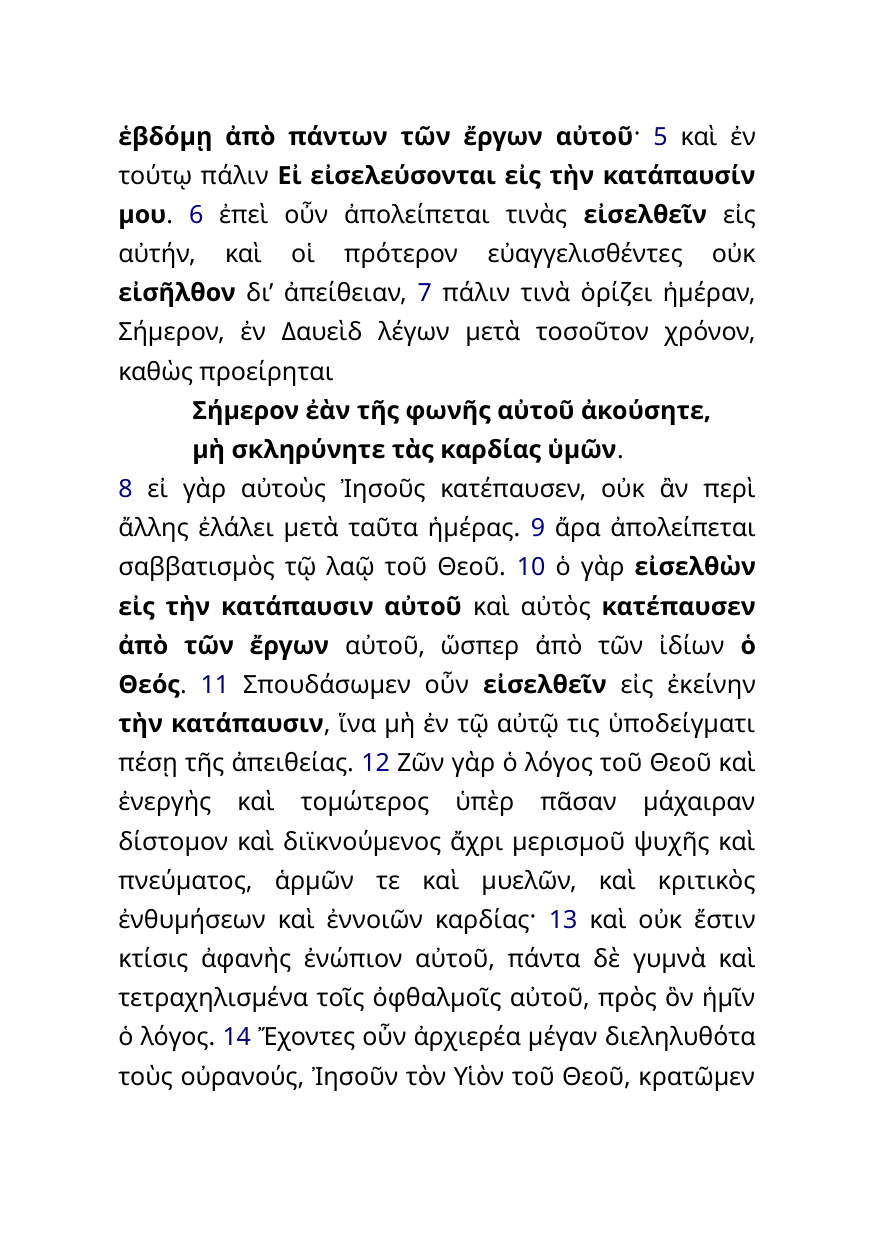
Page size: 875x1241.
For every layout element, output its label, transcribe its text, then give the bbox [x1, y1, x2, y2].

text Σήμερον ἐὰν τῆς φωνῆς αὐτοῦ ἀκούσητε, [118, 392, 756, 426]
text ἑβδόμῃ ἀπὸ πάντων τῶν ἔργων αὐτοῦ· 5 καὶ ἐν τούτῳ πάλιν Εἰ εἰσελεύσονται εἰς τὴν κατάπαυσίν μου. 6 ἐπεὶ οὖν ἀπολείπεται τινὰς εἰσελθεῖν εἰς αὐτήν, καὶ οἱ πρότερον εὐαγγελισθέντες οὐκ εἰσῆλθον δι’ ἀπείθειαν, 7 πάλιν τινὰ ὁρίζει ἡμέραν, Σήμερον, ἐν Δαυεὶδ λέγων μετὰ τοσοῦτον χρόνον, καθὼς προείρηται [118, 118, 756, 387]
text 8 εἰ γὰρ αὐτοὺς Ἰησοῦς κατέπαυσεν, οὐκ ἂν περὶ ἄλλης ἐλάλει μετὰ ταῦτα ἡμέρας. 9 ἄρα ἀπολείπεται σαββατισμὸς τῷ λαῷ τοῦ Θεοῦ. 10 ὁ γὰρ εἰσελθὼν εἰς τὴν κατάπαυσιν αὐτοῦ καὶ αὐτὸς κατέπαυσεν ἀπὸ τῶν ἔργων αὐτοῦ, ὥσπερ ἀπὸ τῶν ἰδίων ὁ Θεός. 11 Σπουδάσωμεν οὖν εἰσελθεῖν εἰς ἐκείνην τὴν κατάπαυσιν, ἵνα μὴ ἐν τῷ αὐτῷ τις ὑποδείγματι πέσῃ τῆς ἀπειθείας. 12 Ζῶν γὰρ ὁ λόγος τοῦ Θεοῦ καὶ ἐνεργὴς καὶ τομώτερος ὑπὲρ πᾶσαν μάχαιραν δίστομον καὶ διϊκνούμενος ἄχρι μερισμοῦ ψυχῆς καὶ πνεύματος, ἁρμῶν τε καὶ μυελῶν, καὶ κριτικὸς ἐνθυμήσεων καὶ ἐννοιῶν καρδίας· 13 καὶ οὐκ ἔστιν κτίσις ἀφανὴς ἐνώπιον αὐτοῦ, πάντα δὲ γυμνὰ καὶ τετραχηλισμένα τοῖς ὀφθαλμοῖς αὐτοῦ, πρὸς ὃν ἡμῖν ὁ λόγος. 14 Ἔχοντες οὖν ἀρχιερέα μέγαν διεληλυθότα τοὺς οὐρανούς, Ἰησοῦν τὸν Υἱὸν τοῦ Θεοῦ, κρατῶμεν [118, 471, 756, 1092]
text μὴ σκληρύνητε τὰς καρδίας ὑμῶν. [118, 431, 756, 466]
